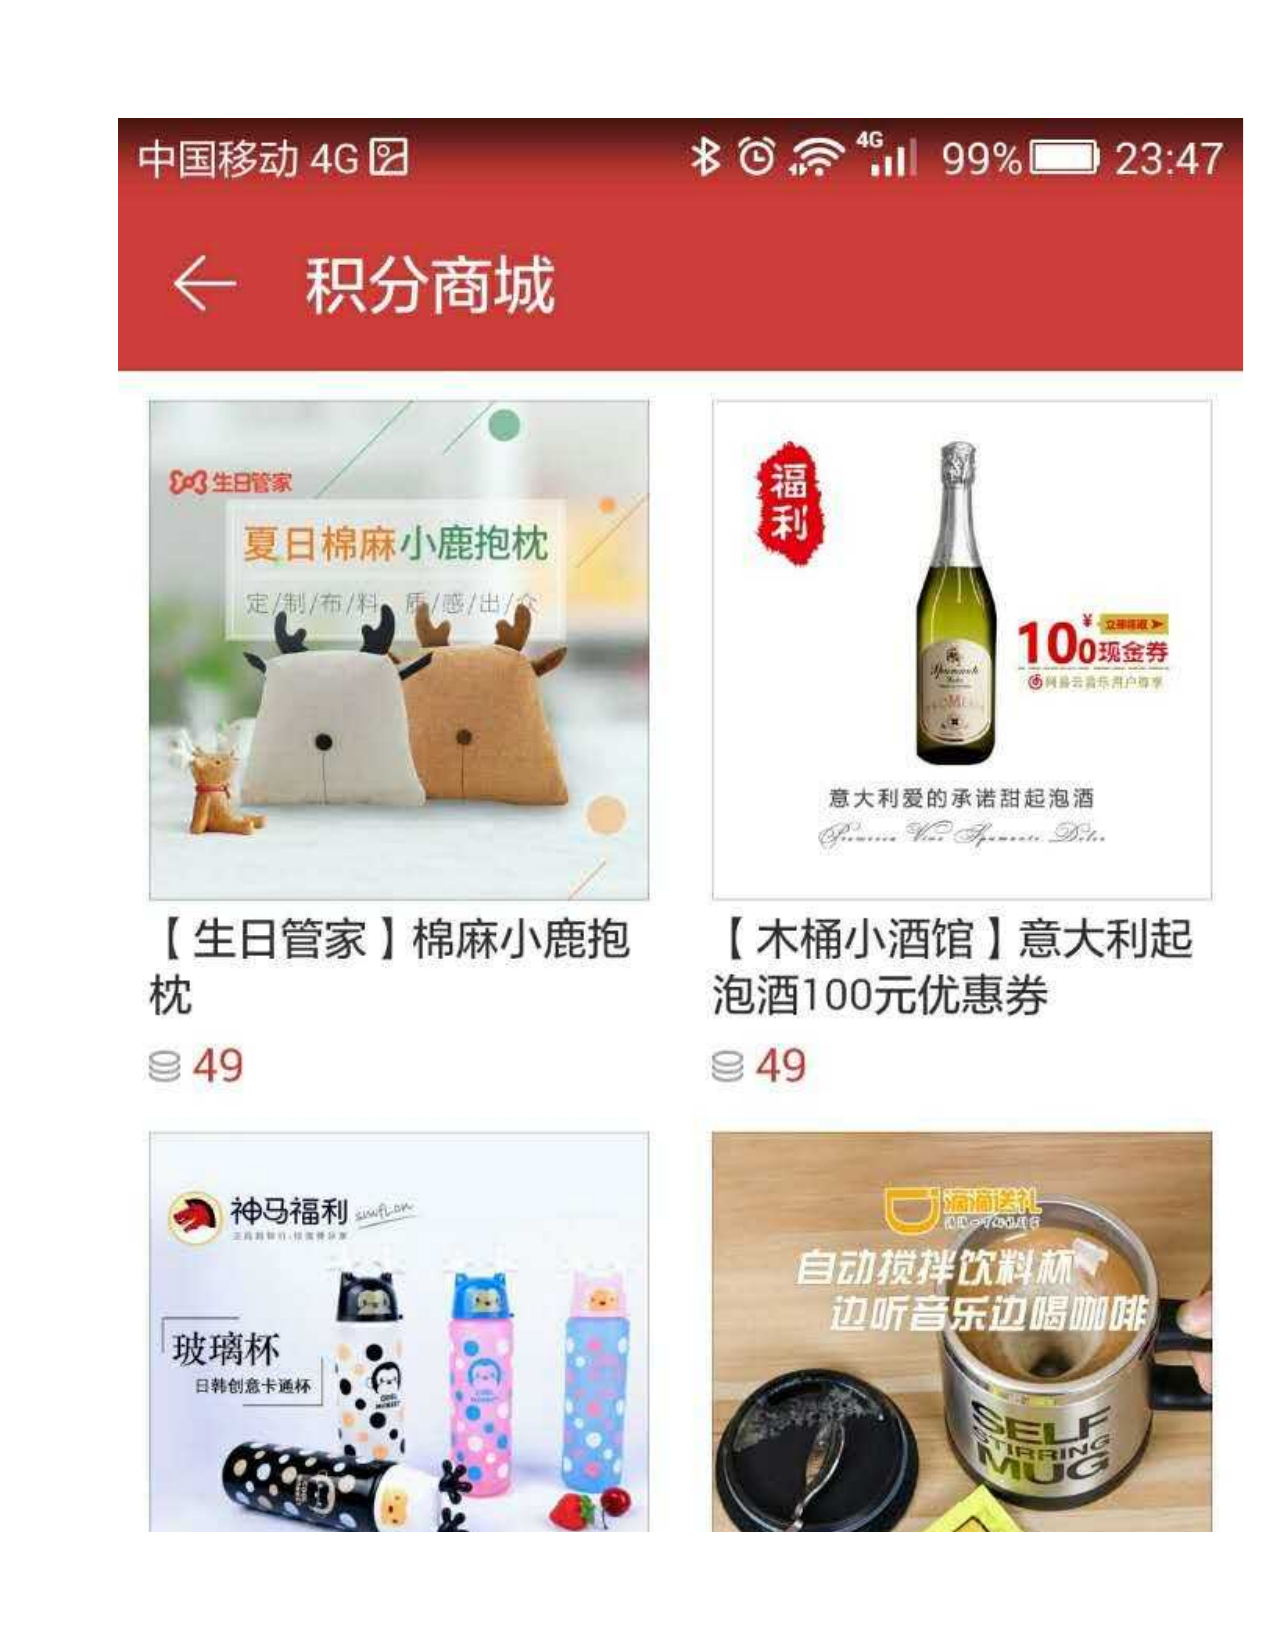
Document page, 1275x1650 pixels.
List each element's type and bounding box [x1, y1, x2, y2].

picture [118, 118, 1244, 1532]
